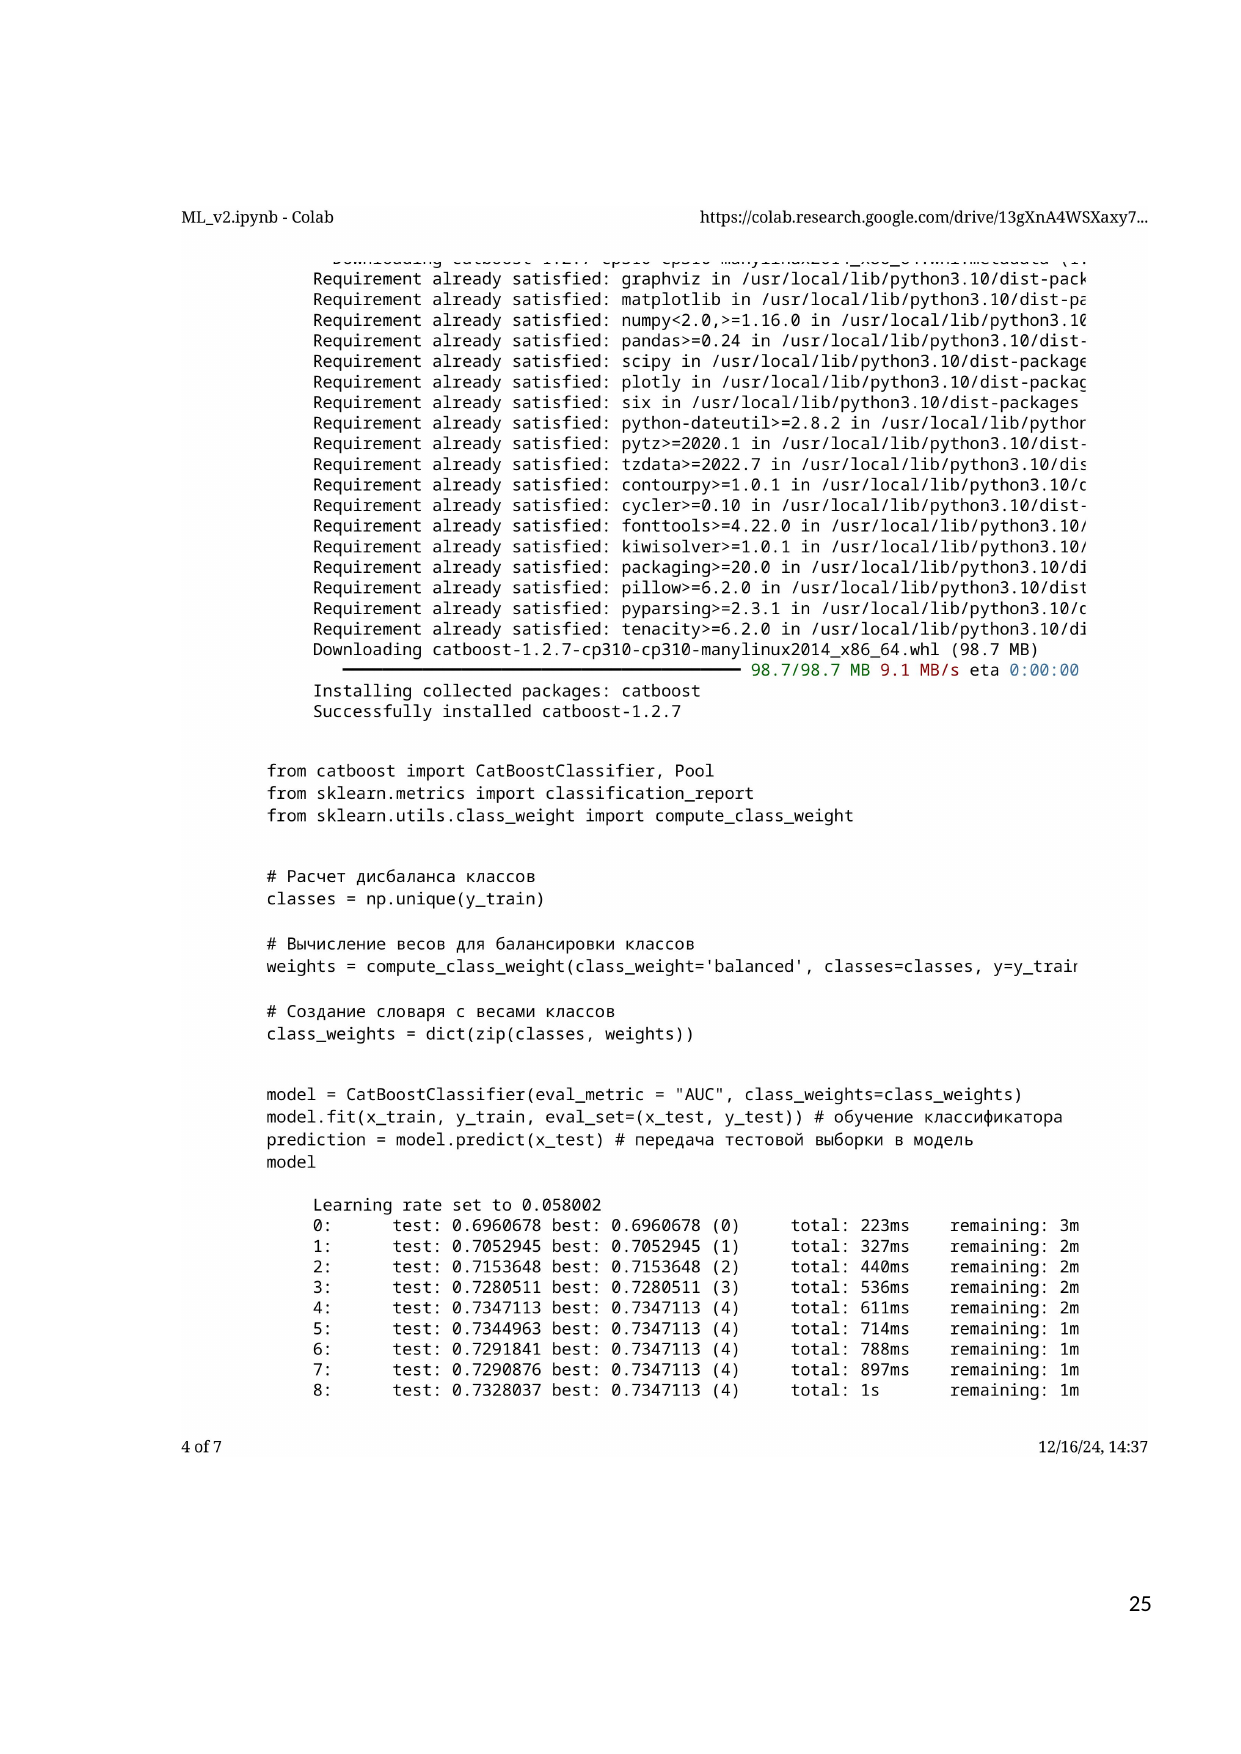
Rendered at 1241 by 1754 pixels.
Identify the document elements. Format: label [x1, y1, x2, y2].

picture [181, 206, 1148, 1457]
